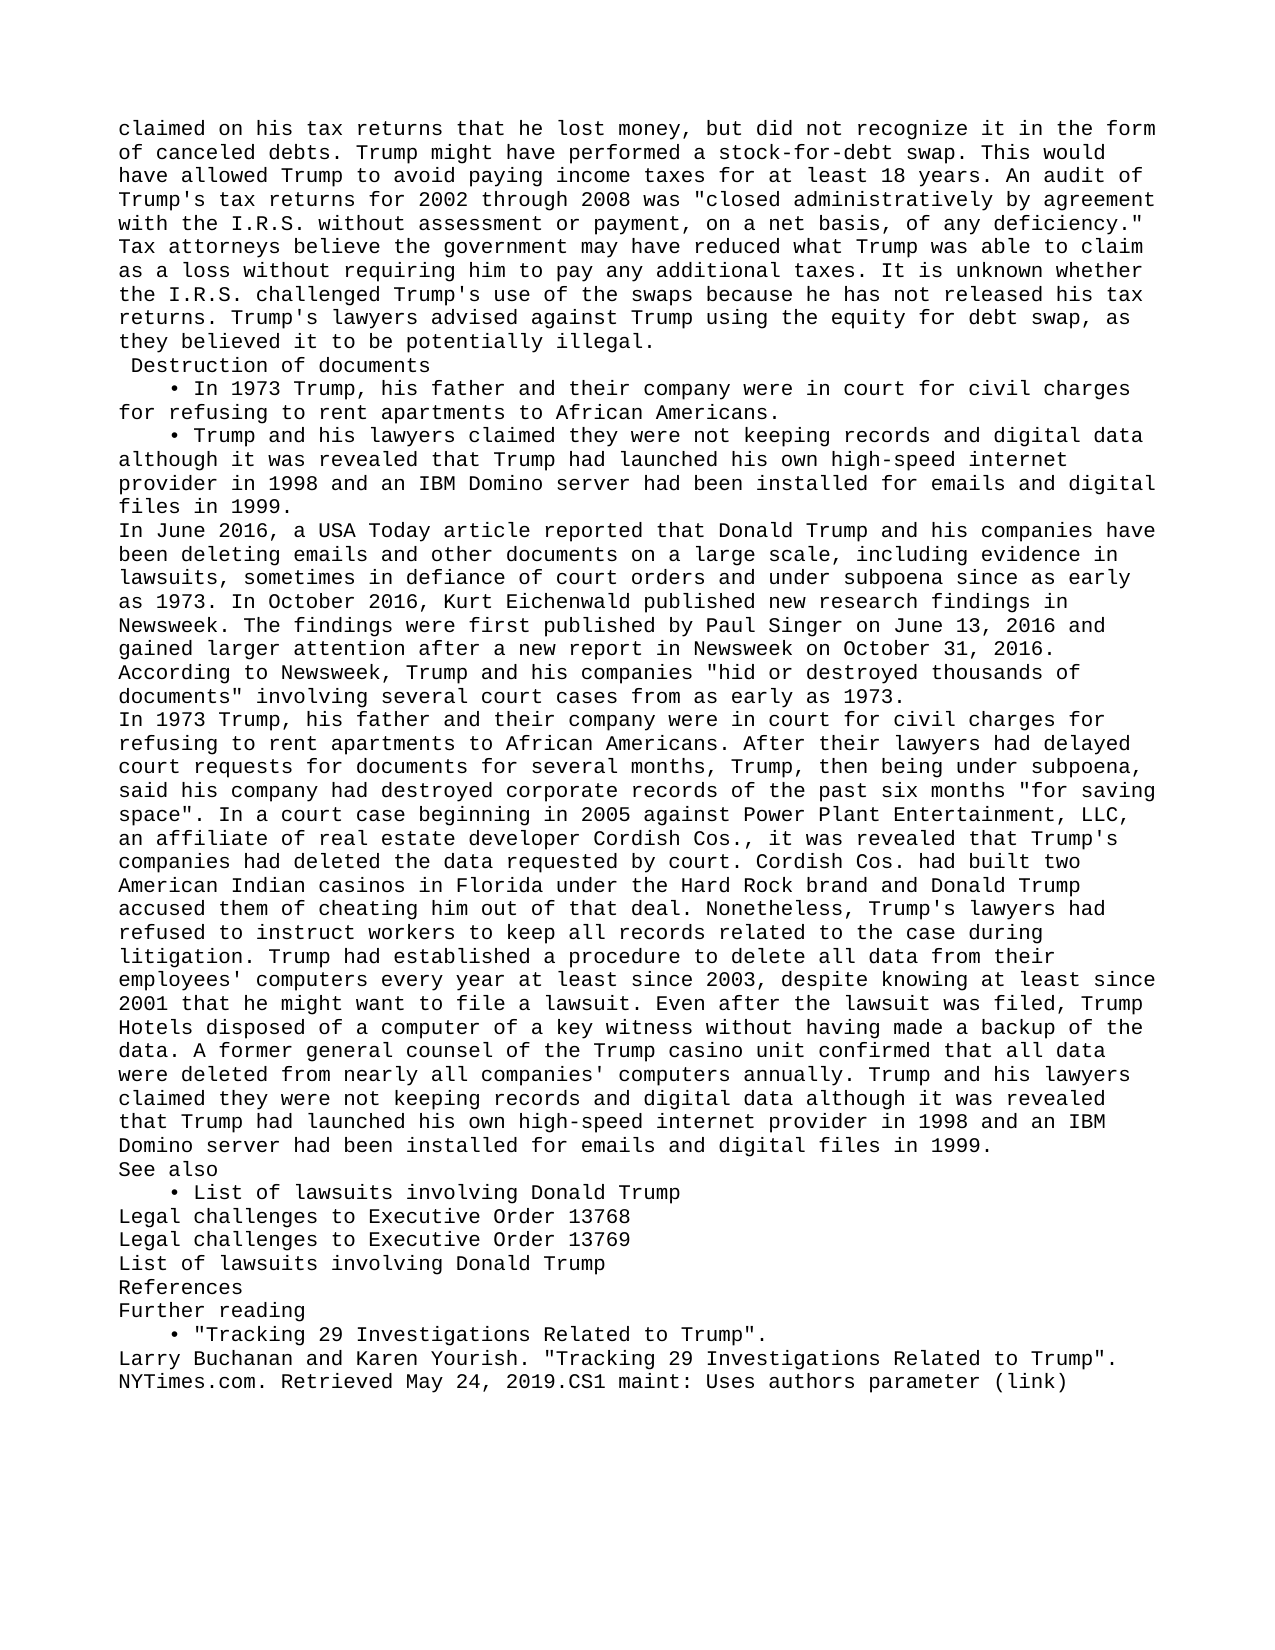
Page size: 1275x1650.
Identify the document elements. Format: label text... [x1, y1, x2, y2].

text claimed on his tax returns that he lost money, but did not recognize it in the form of canceled debts. Trump might have performed a stock-for-debt swap. This would have allowed Trump to avoid paying income taxes for at least 18 years. An audit of Trump's tax returns for 2002 through 2008 was "closed administratively by agreement with the I.R.S. without assessment or payment, on a net basis, of any deficiency." Tax attorneys believe the government may have reduced what Trump was able to claim as a loss without requiring him to pay any additional taxes. It is unknown whether the I.R.S. challenged Trump's use of the swaps because he has not released his tax returns. Trump's lawyers advised against Trump using the equity for debt swap, as they believed it to be potentially illegal. [118, 118, 1157, 354]
text References [118, 1277, 1157, 1300]
text • "Tracking 29 Investigations Related to Trump". [118, 1324, 1157, 1348]
text In June 2016, a USA Today article reported that Donald Trump and his companies have been deleting emails and other documents on a large scale, including evidence in lawsuits, sometimes in defiance of court orders and under subpoena since as early as 1973. In October 2016, Kurt Eichenwald published new research findings in Newsweek. The findings were first published by Paul Singer on June 13, 2016 and gained larger attention after a new report in Newsweek on October 31, 2016. According to Newsweek, Trump and his companies "hid or destroyed thousands of documents" involving several court cases from as early as 1973. [118, 520, 1157, 709]
text • Trump and his lawyers claimed they were not keeping records and digital data although it was revealed that Trump had launched his own high-speed internet provider in 1998 and an IBM Domino server had been installed for emails and digital files in 1999. [118, 426, 1157, 520]
text • In 1973 Trump, his father and their company were in court for civil charges for refusing to rent apartments to African Americans. [118, 378, 1157, 426]
text Further reading [118, 1300, 1157, 1324]
text In 1973 Trump, his father and their company were in court for civil charges for refusing to rent apartments to African Americans. After their lawyers had delayed court requests for documents for several months, Trump, then being under subpoena, said his company had destroyed corporate records of the past six months "for saving space". In a court case beginning in 2005 against Power Plant Entertainment, LLC, an affiliate of real estate developer Cordish Cos., it was revealed that Trump's companies had deleted the data requested by court. Cordish Cos. had built two American Indian casinos in Florida under the Hard Rock brand and Donald Trump accused them of cheating him out of that deal. Nonetheless, Trump's lawyers had refused to instruct workers to keep all records related to the case during litigation. Trump had established a procedure to delete all data from their employees' computers every year at least since 2003, despite knowing at least since 2001 that he might want to file a lawsuit. Even after the lawsuit was filed, Trump Hotels disposed of a computer of a key witness without having made a backup of the data. A former general counsel of the Trump casino unit confirmed that all data were deleted from nearly all companies' computers annually. Trump and his lawyers claimed they were not keeping records and digital data although it was revealed that Trump had launched his own high-speed internet provider in 1998 and an IBM Domino server had been installed for emails and digital files in 1999. [118, 709, 1157, 1158]
text Destruction of documents [118, 354, 1157, 378]
text Larry Buchanan and Karen Yourish. "Tracking 29 Investigations Related to Trump". NYTimes.com. Retrieved May 24, 2019.CS1 maint: Uses authors parameter (link) [118, 1348, 1157, 1395]
text Legal challenges to Executive Order 13768 [118, 1206, 1157, 1229]
text • List of lawsuits involving Donald Trump [118, 1182, 1157, 1206]
text See also [118, 1158, 1157, 1182]
text List of lawsuits involving Donald Trump [118, 1253, 1157, 1277]
text Legal challenges to Executive Order 13769 [118, 1229, 1157, 1253]
